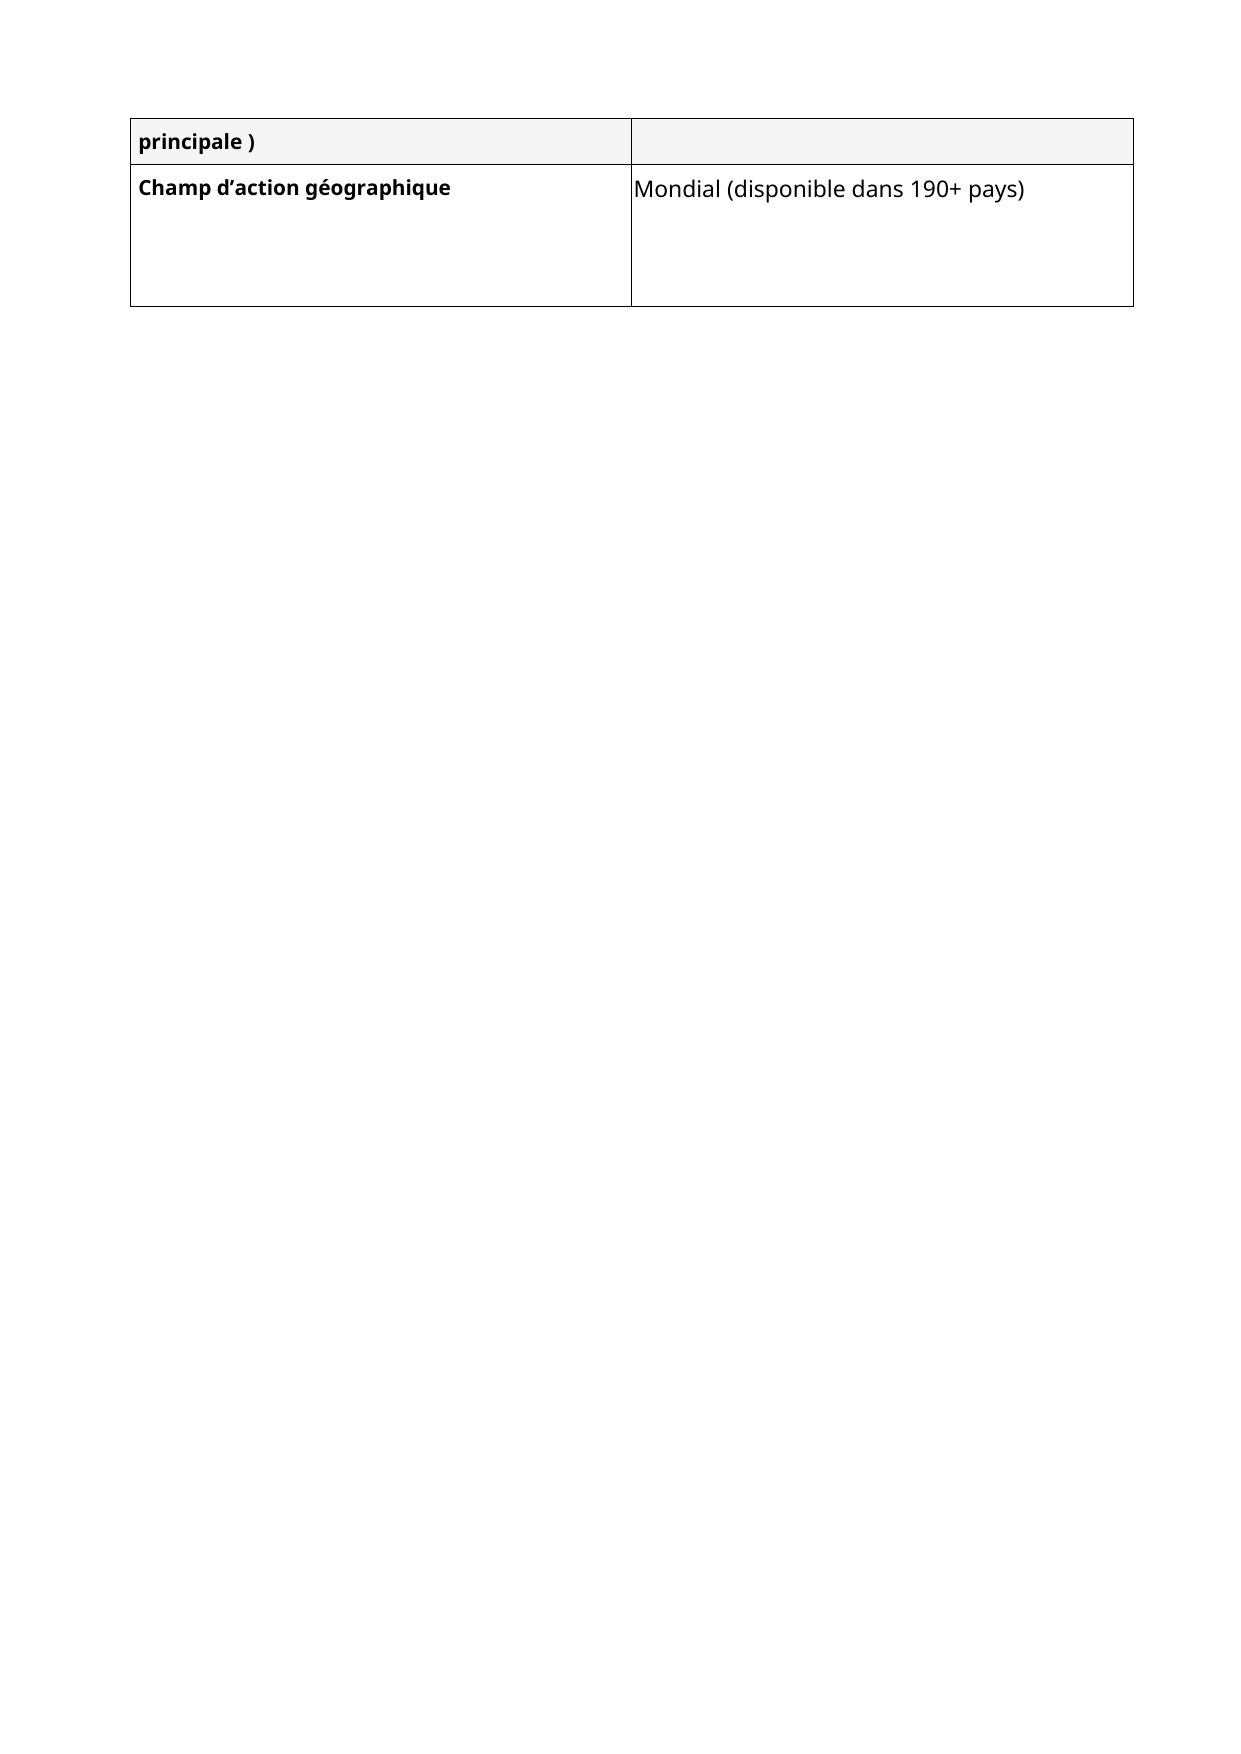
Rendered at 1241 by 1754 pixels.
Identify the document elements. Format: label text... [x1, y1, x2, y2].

table_cell Mondial (disponible dans 190+ pays) [632, 165, 1133, 306]
table_cell [632, 119, 1133, 164]
table_cell principale ) [131, 119, 631, 164]
table_cell Champ d’action géographique [131, 165, 631, 306]
